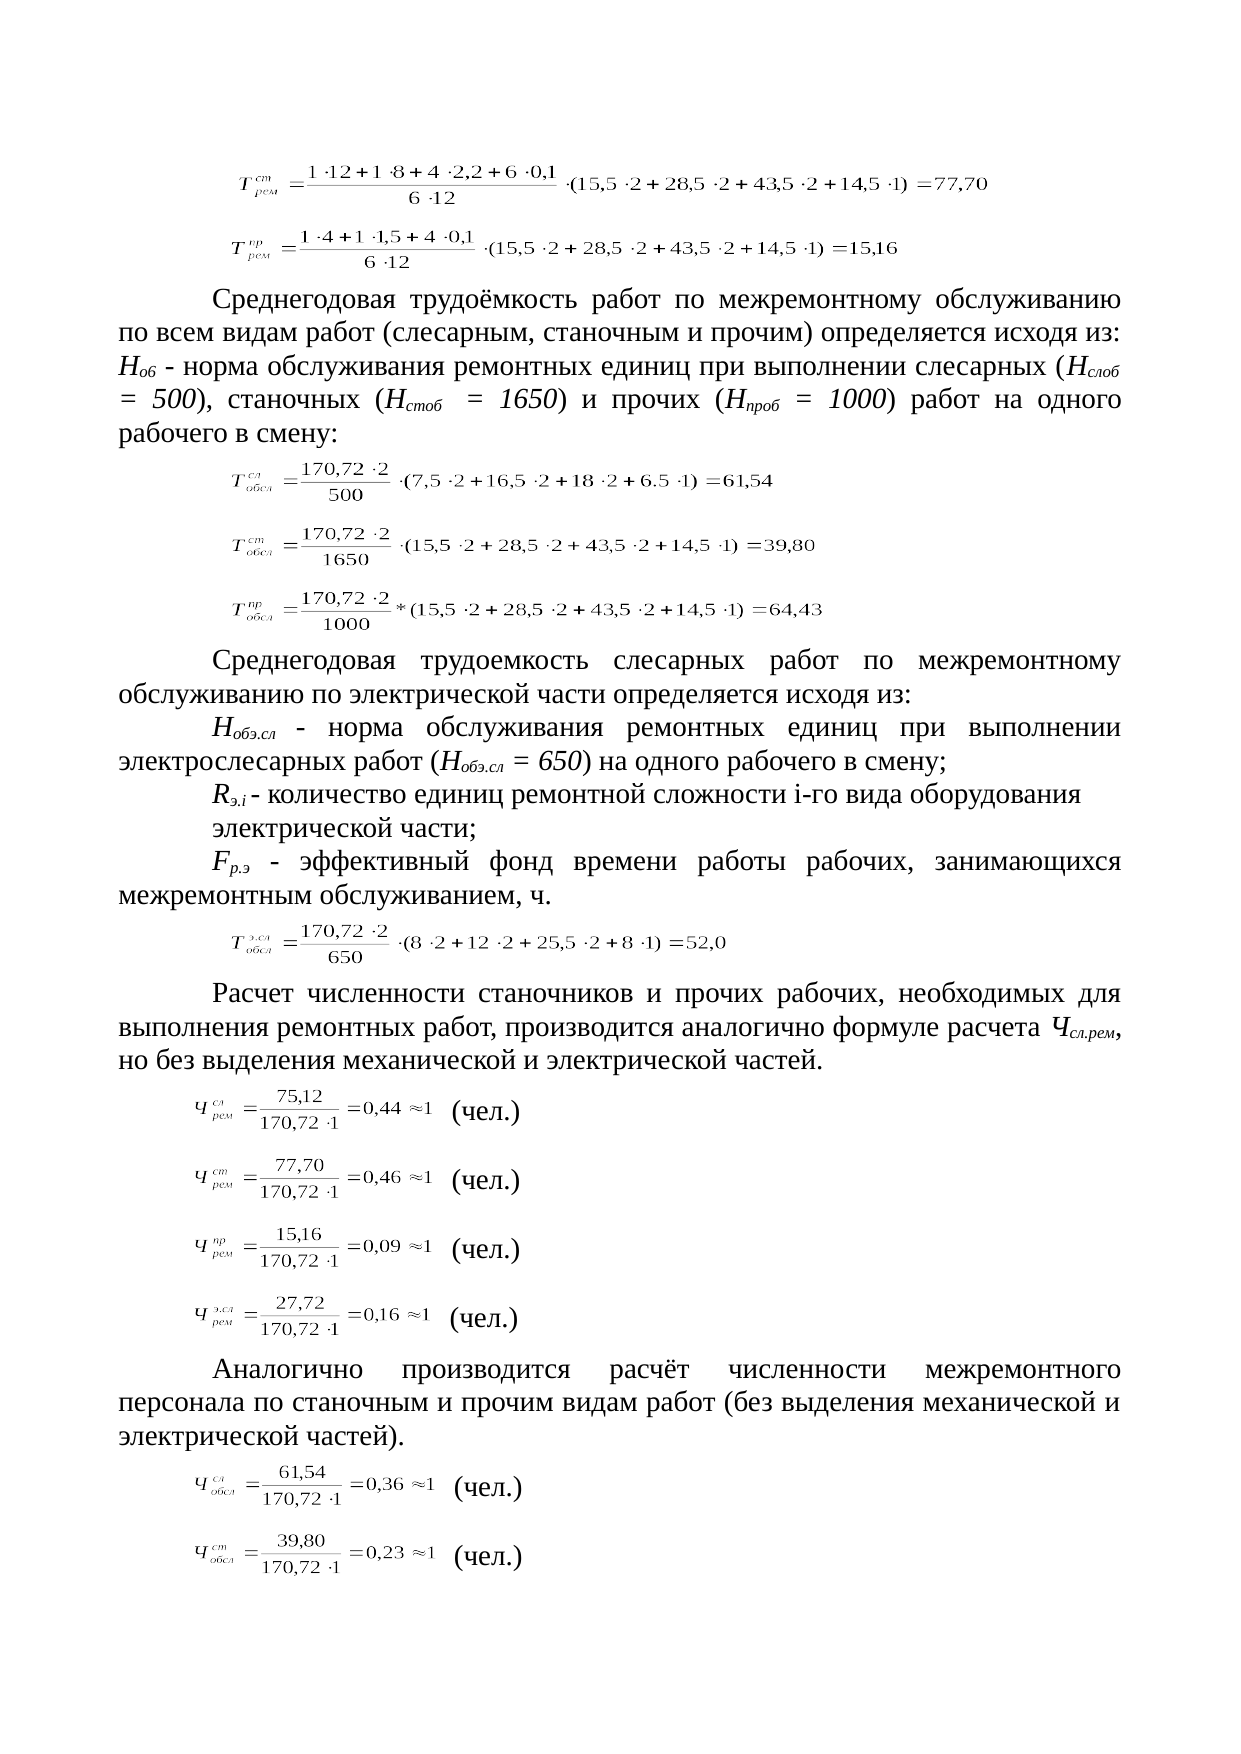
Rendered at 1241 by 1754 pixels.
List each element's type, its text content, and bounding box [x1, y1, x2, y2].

text (чел.) [118, 1451, 1122, 1520]
text Среднегодовая трудоемкость слесарных работ по межремонтному обслуживанию по электрической части определяется исходя из: [118, 642, 1122, 709]
text Rэ.i - количество единиц ремонтной сложности i-гo вида оборудования [118, 776, 1122, 810]
text (чел.) [118, 1144, 1122, 1213]
text Аналогично производится расчёт численности межремонтного персонала по станочным и прочим видам работ (без выделения механической и электрической частей). [118, 1351, 1122, 1451]
text Fр.э - эффективный фонд времени работы рабочих, занимающихся межремонтным обслуживанием, ч. [118, 843, 1122, 911]
text электрической части; [118, 810, 1122, 843]
text Нобэ.сл - норма обслуживания ремонтных единиц при выполнении электрослесарных работ (Нобэ.сл = 650) на одного рабочего в смену; [118, 709, 1122, 776]
text Среднегодовая трудоёмкость работ по межремонтному обслуживанию по всем видам работ (слесарным, станочным и прочим) определяется исходя из: Но6 - норма обслуживания ремонтных единиц при выполнении слесарных (Нслоб = 500), станочных (Нстоб = 1650) и прочих (Нпроб = 1000) работ на одного рабочего в смену: [118, 281, 1122, 448]
text (чел.) [118, 1213, 1122, 1282]
text (чел.) [118, 1076, 1122, 1144]
text (чел.) [118, 1520, 1122, 1589]
text (чел.) [118, 1282, 1122, 1351]
text Расчет численности станочников и прочих рабочих, необходимых для выполнения ремонтных работ, производится аналогично формуле расчета Чсл.рем, но без выделения механической и электрической частей. [118, 975, 1122, 1076]
